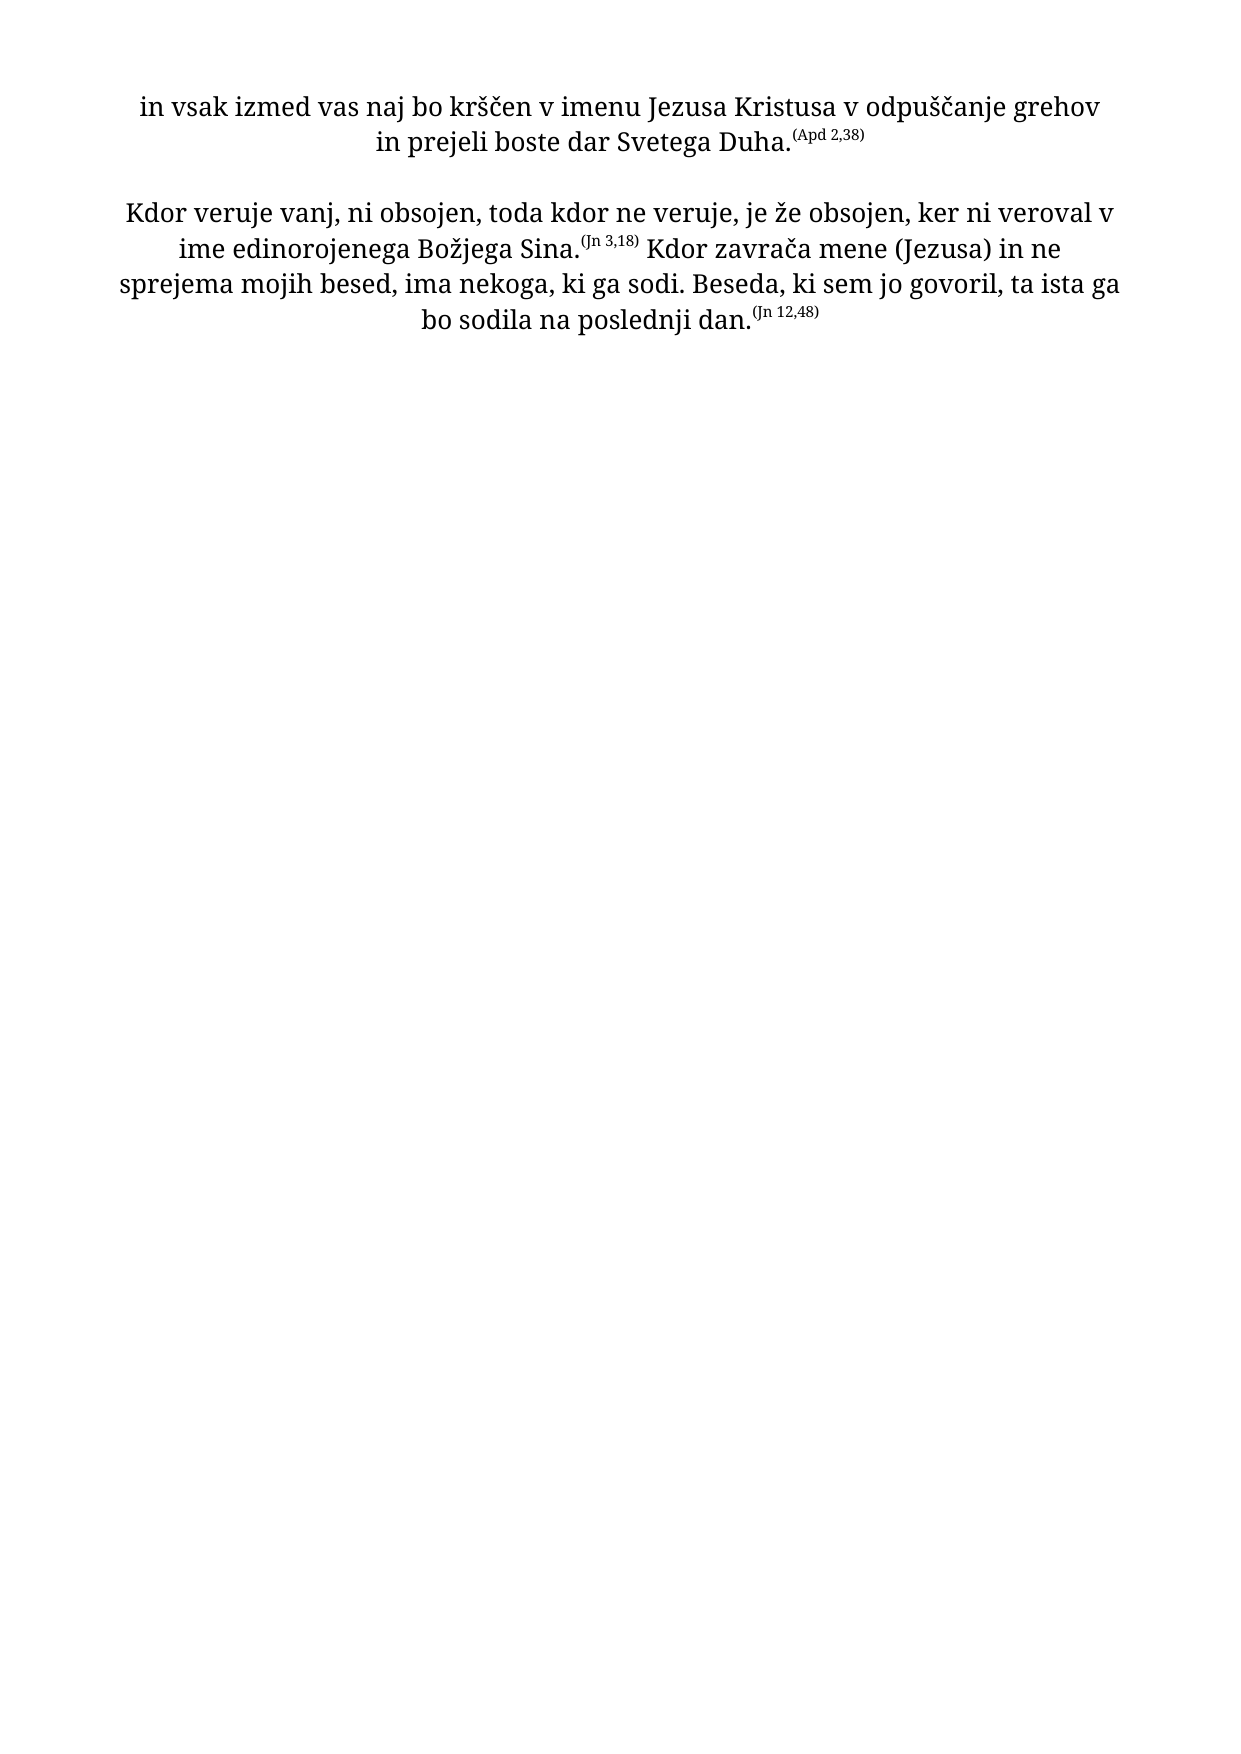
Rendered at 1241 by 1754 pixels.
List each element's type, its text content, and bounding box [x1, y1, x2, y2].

text in vsak izmed vas naj bo krščen v imenu Jezusa Kristusa v odpuščanje grehov in prejeli boste dar Svetega Duha.(Apd 2,38) [118, 88, 1122, 159]
text Kdor veruje vanj, ni obsojen, toda kdor ne veruje, je že obsojen, ker ni veroval v ime edinorojenega Božjega Sina.(Jn 3,18) Kdor zavrača mene (Jezusa) in ne sprejema mojih besed, ima nekoga, ki ga sodi. Beseda, ki sem jo govoril, ta ista ga bo sodila na poslednji dan.(Jn 12,48) [118, 195, 1122, 337]
